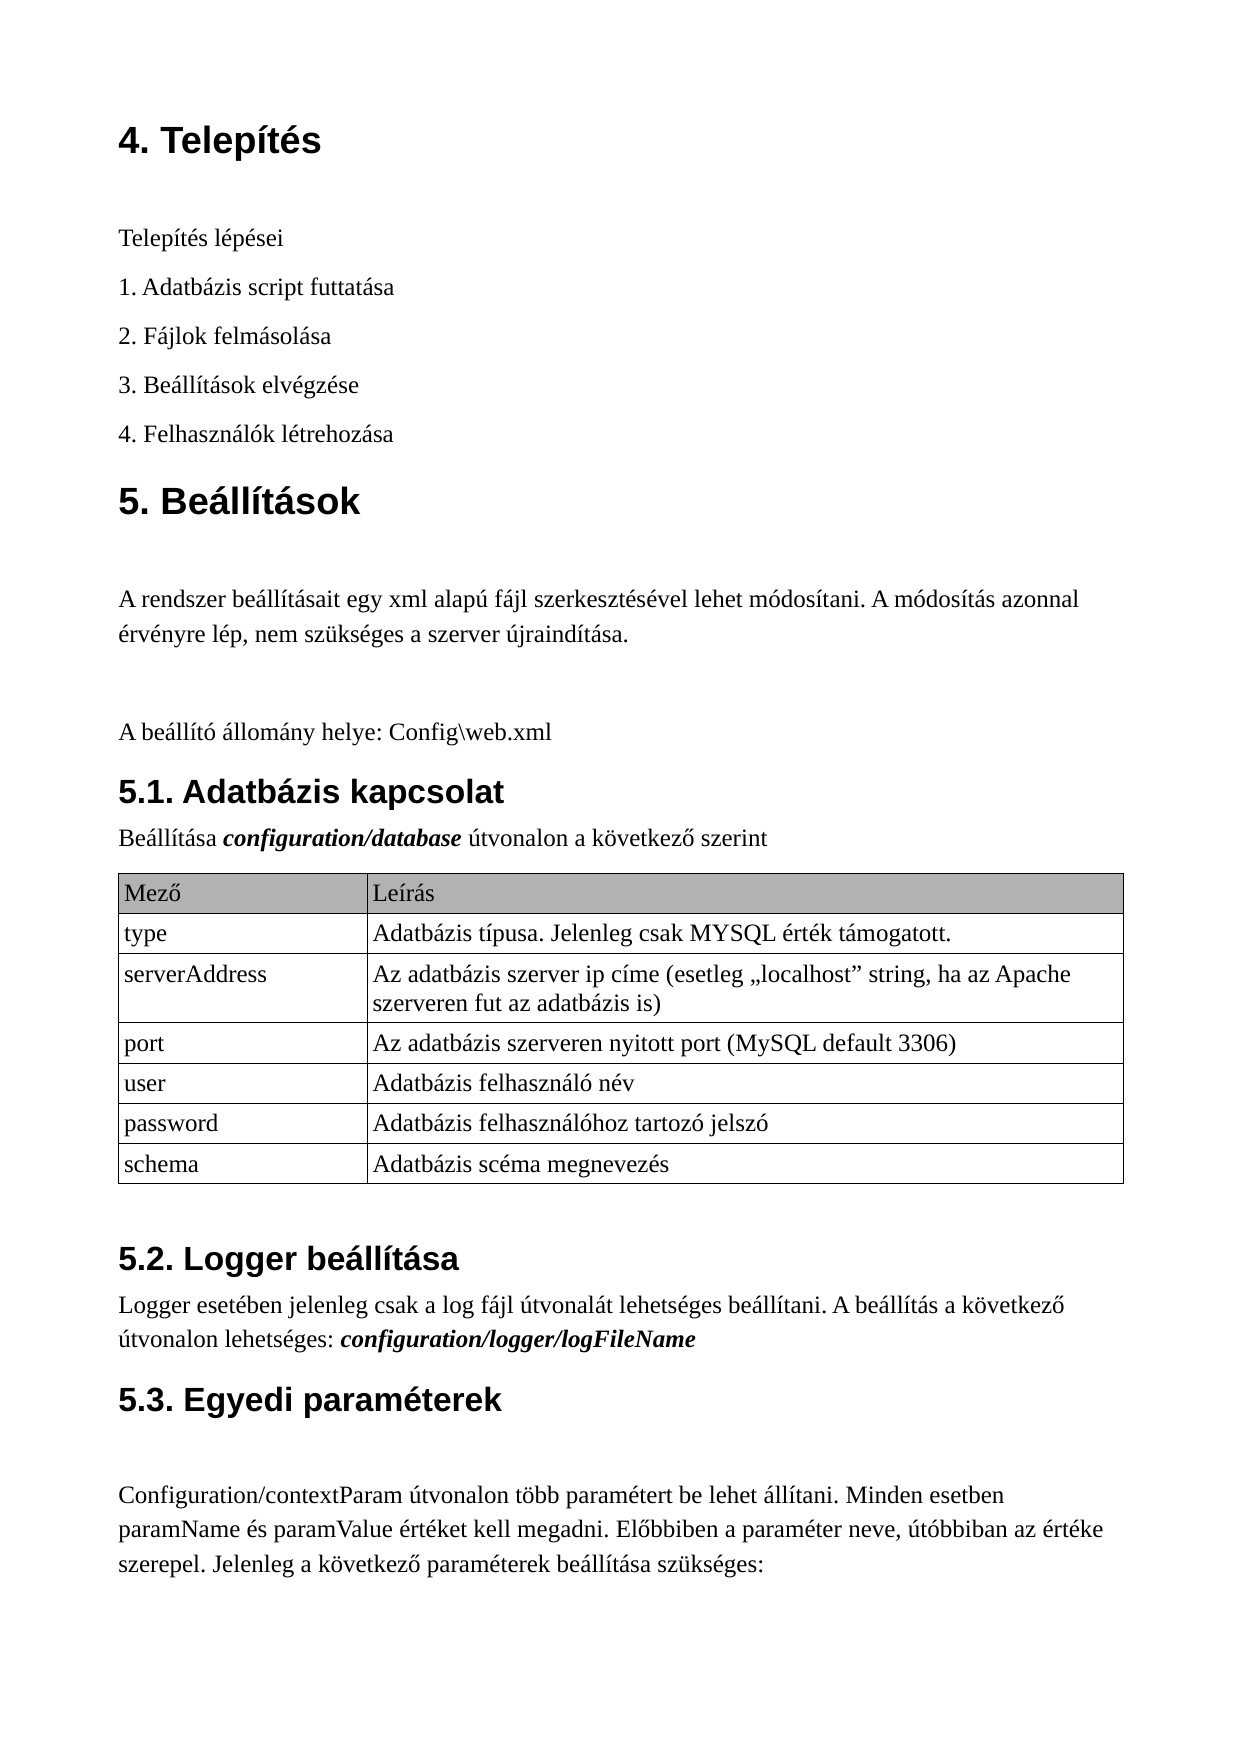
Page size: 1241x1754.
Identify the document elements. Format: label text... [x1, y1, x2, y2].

text Configuration/contextParam útvonalon több paramétert be lehet állítani. Minden esetben paramName és paramValue értéket kell megadni. Előbbiben a paraméter neve, útóbbiban az értéke szerepel. Jelenleg a következő paraméterek beállítása szükséges: [118, 1480, 1122, 1578]
subtitle 5. Beállítások [118, 479, 1122, 523]
table_cell type [119, 914, 367, 953]
subtitle 5.3. Egyedi paraméterek [118, 1380, 1122, 1418]
table_cell password [119, 1104, 367, 1143]
table_header Leírás [368, 874, 1123, 913]
text 4. Felhasználók létrehozása [118, 419, 1122, 448]
table_cell Adatbázis típusa. Jelenleg csak MYSQL érték támogatott. [368, 914, 1123, 953]
text Logger esetében jelenleg csak a log fájl útvonalát lehetséges beállítani. A beállítás a következő útvonalon lehetséges: configuration/logger/logFileName [118, 1290, 1122, 1353]
subtitle 5.1. Adatbázis kapcsolat [118, 772, 1122, 811]
table_cell Adatbázis felhasználóhoz tartozó jelszó [368, 1104, 1123, 1143]
table_cell Adatbázis scéma megnevezés [368, 1144, 1123, 1183]
table_header Mező [119, 874, 367, 913]
table_cell Az adatbázis szerveren nyitott port (MySQL default 3306) [368, 1023, 1123, 1062]
subtitle 4. Telepítés [118, 118, 1122, 162]
text 2. Fájlok felmásolása [118, 321, 1122, 350]
table_cell user [119, 1064, 367, 1103]
table_cell Adatbázis felhasználó név [368, 1064, 1123, 1103]
table_cell serverAddress [119, 954, 367, 1022]
table_cell Az adatbázis szerver ip címe (esetleg „localhost” string, ha az Apache szerveren fut az adatbázis is) [368, 954, 1123, 1022]
text 1. Adatbázis script futtatása [118, 272, 1122, 301]
text A rendszer beállításait egy xml alapú fájl szerkesztésével lehet módosítani. A módosítás azonnal érvényre lép, nem szükséges a szerver újraindítása. [118, 584, 1122, 647]
text Beállítása configuration/database útvonalon a következő szerint [118, 823, 1122, 852]
text 3. Beállítások elvégzése [118, 371, 1122, 399]
table_cell port [119, 1023, 367, 1062]
subtitle 5.2. Logger beállítása [118, 1239, 1122, 1277]
text Telepítés lépései [118, 223, 1122, 252]
text A beállító állomány helye: Config\web.xml [118, 717, 1122, 746]
table_cell schema [119, 1144, 367, 1183]
